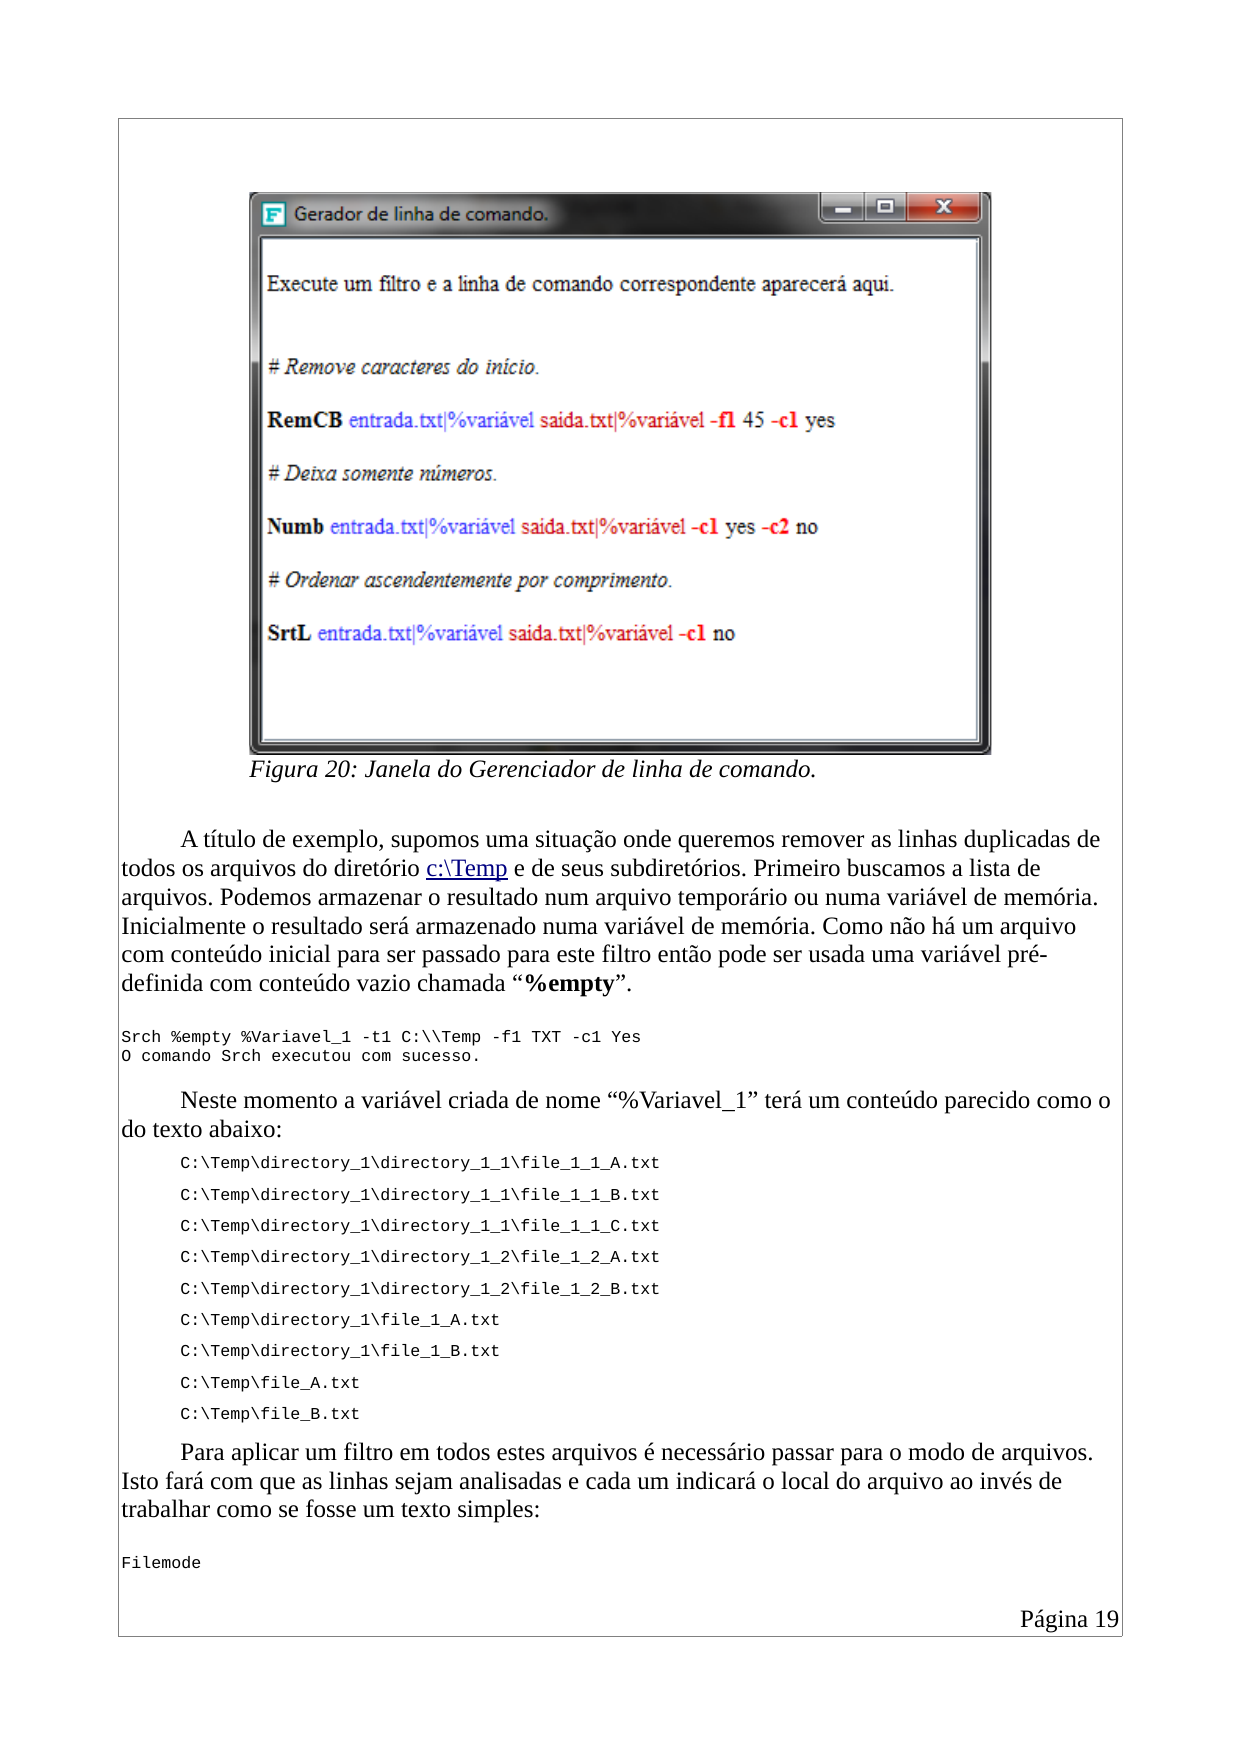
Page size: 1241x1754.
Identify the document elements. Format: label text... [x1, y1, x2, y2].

text C:\Temp\directory_1\directory_1_2\file_1_2_B.txt [121, 1280, 1119, 1299]
text C:\Temp\directory_1\directory_1_2\file_1_2_A.txt [121, 1249, 1119, 1268]
text Neste momento a variável criada de nome “%Variavel_1” terá um conteúdo parecido como o do texto abaixo: [121, 1085, 1119, 1142]
text Para aplicar um filtro em todos estes arquivos é necessário passar para o modo de arquivos. Isto fará com que as linhas sejam analisadas e cada um indicará o local do arquivo ao invés de trabalhar como se fosse um texto simples: [121, 1437, 1119, 1523]
text Filemode [121, 1555, 1119, 1573]
text C:\Temp\directory_1\directory_1_1\file_1_1_B.txt [121, 1186, 1119, 1205]
text C:\Temp\directory_1\file_1_A.txt [121, 1312, 1119, 1331]
picture [249, 192, 992, 755]
text O comando Srch executou com sucesso. [121, 1047, 1119, 1066]
text C:\Temp\directory_1\directory_1_1\file_1_1_A.txt [121, 1155, 1119, 1174]
text C:\Temp\directory_1\directory_1_1\file_1_1_C.txt [121, 1218, 1119, 1236]
text Srch %empty %Variavel_1 -t1 C:\\Temp -f1 TXT -c1 Yes [121, 1028, 1119, 1047]
text A título de exemplo, supomos uma situação onde queremos remover as linhas duplicadas de todos os arquivos do diretório c:\Temp e de seus subdiretórios. Primeiro buscamos a lista de arquivos. Podemos armazenar o resultado num arquivo temporário ou numa variável de memória. Inicialmente o resultado será armazenado numa variável de memória. Como não há um arquivo com conteúdo inicial para ser passado para este filtro então pode ser usada uma variável pré-definida com conteúdo vazio chamada “%empty”. [121, 824, 1119, 997]
text C:\Temp\directory_1\file_1_B.txt [121, 1343, 1119, 1362]
text C:\Temp\file_A.txt [121, 1374, 1119, 1393]
text C:\Temp\file_B.txt [121, 1406, 1119, 1424]
text Figura 20: Janela do Gerenciador de linha de comando. [249, 755, 991, 783]
